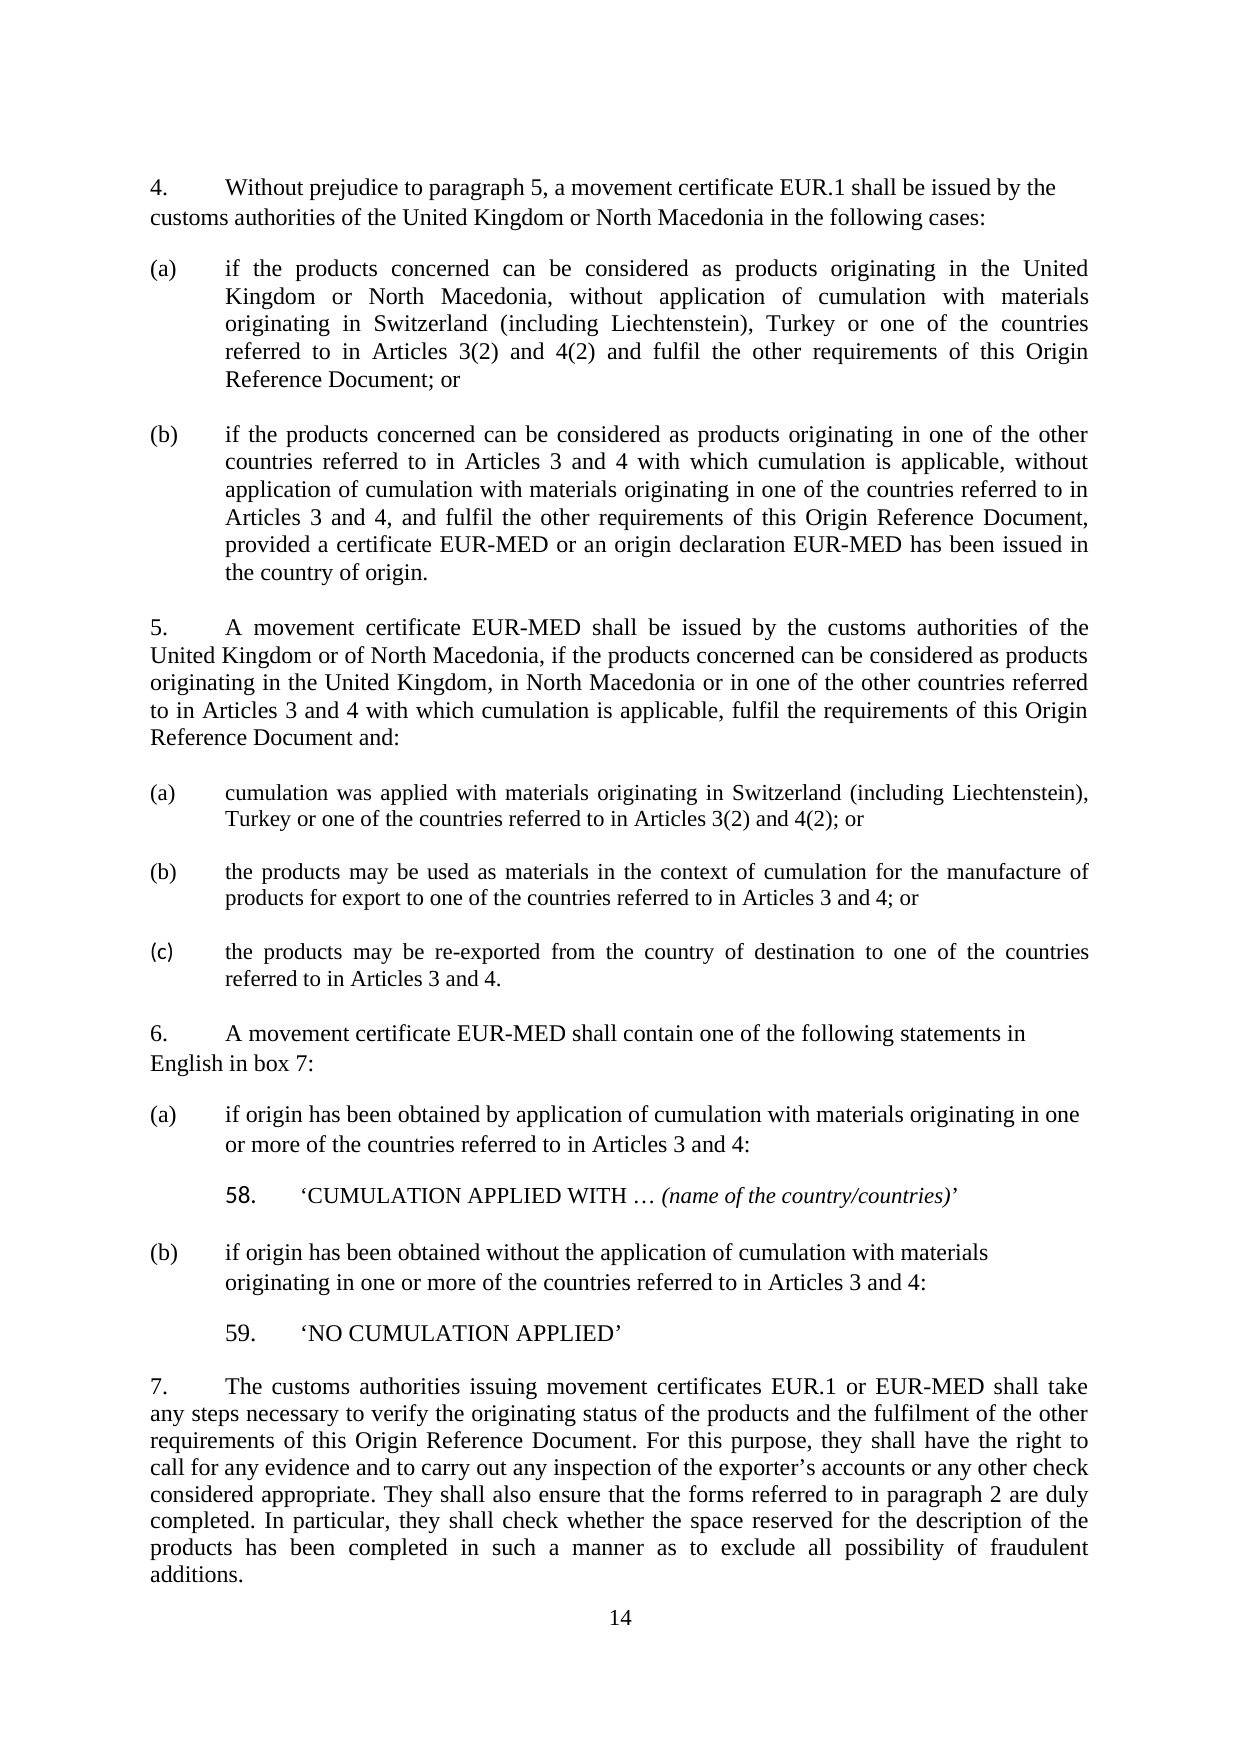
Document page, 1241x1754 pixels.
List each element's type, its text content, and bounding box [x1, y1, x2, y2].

list if the products concerned can be considered as products originating in one of the other countries referred to in Articles 3 and 4 with which cumulation is applicable, without application of cumulation with materials originating in one of the countries referred to in Articles 3 and 4, and fulfil the other requirements of this Origin Reference Document, provided a certificate EUR-MED or an origin declaration EUR-MED has been issued in the country of origin. [150, 420, 1090, 585]
subtitle ‘CUMULATION APPLIED WITH … (name of the country/countries)’ [150, 1180, 1090, 1210]
list A movement certificate EUR-MED shall be issued by the customs authorities of the United Kingdom or of North Macedonia, if the products concerned can be considered as products originating in the United Kingdom, in North Macedonia or in one of the other countries referred to in Articles 3 and 4 with which cumulation is applicable, fulfil the requirements of this Origin Reference Document and: [150, 613, 1090, 751]
list the products may be used as materials in the context of cumulation for the manufacture of products for export to one of the countries referred to in Articles 3 and 4; or [150, 858, 1090, 910]
list A movement certificate EUR-MED shall contain one of the following statements in English in box 7: [150, 1019, 1090, 1077]
list The customs authorities issuing movement certificates EUR.1 or EUR-MED shall take any steps necessary to verify the originating status of the products and the fulfilment of the other requirements of this Origin Reference Document. For this purpose, they shall have the right to call for any evidence and to carry out any inspection of the exporter’s accounts or any other check considered appropriate. They shall also ensure that the forms referred to in paragraph 2 are duly completed. In particular, they shall check whether the space reserved for the description of the products has been completed in such a manner as to exclude all possibility of fraudulent additions. [150, 1373, 1090, 1588]
subtitle ‘NO CUMULATION APPLIED’ [150, 1318, 1090, 1346]
list if origin has been obtained without the application of cumulation with materials originating in one or more of the countries referred to in Articles 3 and 4: [150, 1238, 1090, 1295]
list if the products concerned can be considered as products originating in the United Kingdom or North Macedonia, without application of cumulation with materials originating in Switzerland (including Liechtenstein), Turkey or one of the countries referred to in Articles 3(2) and 4(2) and fulfil the other requirements of this Origin Reference Document; or [150, 254, 1090, 392]
list if origin has been obtained by application of cumulation with materials originating in one or more of the countries referred to in Articles 3 and 4: [150, 1100, 1090, 1157]
list the products may be re-exported from the country of destination to one of the countries referred to in Articles 3 and 4. [150, 937, 1090, 991]
list Without prejudice to paragraph 5, a movement certificate EUR.1 shall be issued by the customs authorities of the United Kingdom or North Macedonia in the following cases: [150, 173, 1090, 231]
list cumulation was applied with materials originating in Switzerland (including Liechtenstein), Turkey or one of the countries referred to in Articles 3(2) and 4(2); or [150, 779, 1090, 831]
